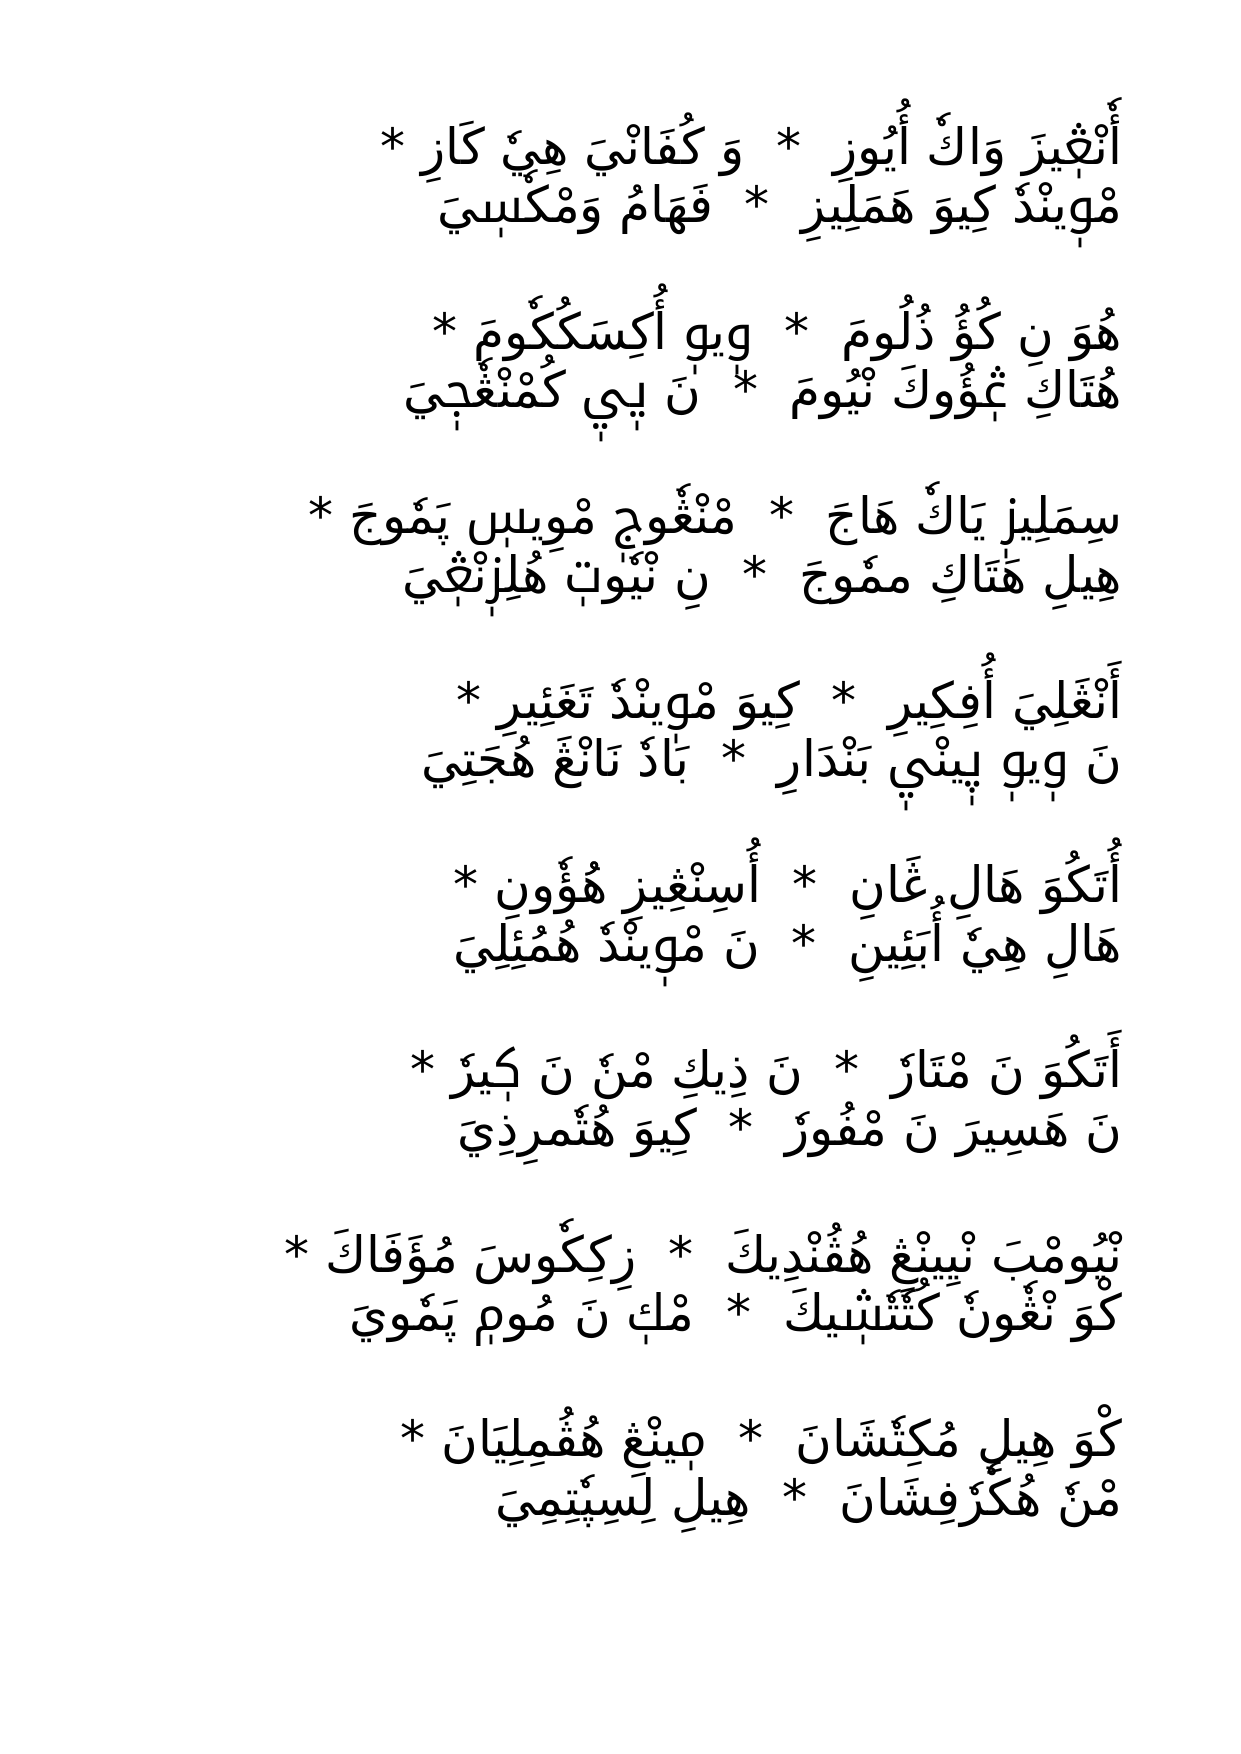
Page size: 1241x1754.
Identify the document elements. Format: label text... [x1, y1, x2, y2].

text هُوَ نِ كُؤُ ذُلُومَ * وٖيوٖ أُكِسَكُكٗومَ * [118, 303, 1122, 361]
text هُتَاكِ ڠٖؤُوكَ نْيُومَ * نَ يٖيٖ كُمْنْڠٗجٖيَ [118, 361, 1122, 419]
text كْوَ نْڠٗونٗ كُتٗتٗشٖيكَ * مْكٖ نَ مُومٖ پَمٗويَ [118, 1284, 1122, 1342]
text كْوَ هِيلِ مُكِتٗشَانَ * مٖينْڠِ هُڤُمِلِيَانَ * [118, 1410, 1122, 1468]
text نَ وٖيوٖ پٖينْيٖ بَنْدَارِ * بَادٗ نَانْڠَ هُجَتِيَ [118, 730, 1122, 788]
text مْوٖينْدٗ كِيوَ هَمَلِيزِ * فَهَامُ وَمْكٗسٖيَ [118, 176, 1122, 234]
text مْنٗ هُكٗرٗفِشَانَ * هِيلِ لِسِپٗتِمِيَ [118, 1468, 1122, 1527]
text أَتَكُوَ نَ مْتَارٗ * نَ ذِيكِ مْنٗ نَ كٖيرٗ * [118, 1041, 1122, 1099]
text نَ هَسِيرَ نَ مْفُورٗ * كِيوَ هُتٗمرِذِيَ [118, 1099, 1122, 1157]
text أٗنْڠٖيزَ وَاكٗ أُيُوزِ * وَ كُفَانْيَ هِيٗ كَازِ * [118, 118, 1122, 176]
text أَنْڠَلِيَ أُفِكِيرِ * كِيوَ مْوٖينْدٗ تَغَئِيرِ * [118, 672, 1122, 730]
text هِيلِ هَتَاكِ ممٗوجَ * نِ نْيٗوتٖ هُلِزٖنْڠٖيَ [118, 546, 1122, 604]
text سِمَلِيزٖ يَاكٗ هَاجَ * مْنْڠٗوجٖ مْوِيسٖ پَمٗوجَ * [118, 487, 1122, 546]
text هَالِ هِيٗ أُبَئِينِ * نَ مْوٖينْدٗ هُمُئِلِيَ [118, 915, 1122, 973]
text أُتَكُوَ هَالِ ڠَانِ * أُسِنْڠِيزِ هُُؤٗونِ * [118, 856, 1122, 915]
text نْيُومْبَ نْيِينْڠِ هُڤُنْدِيكَ * زِكِكٗوسَ مُؤَفَاكَ * [118, 1226, 1122, 1284]
